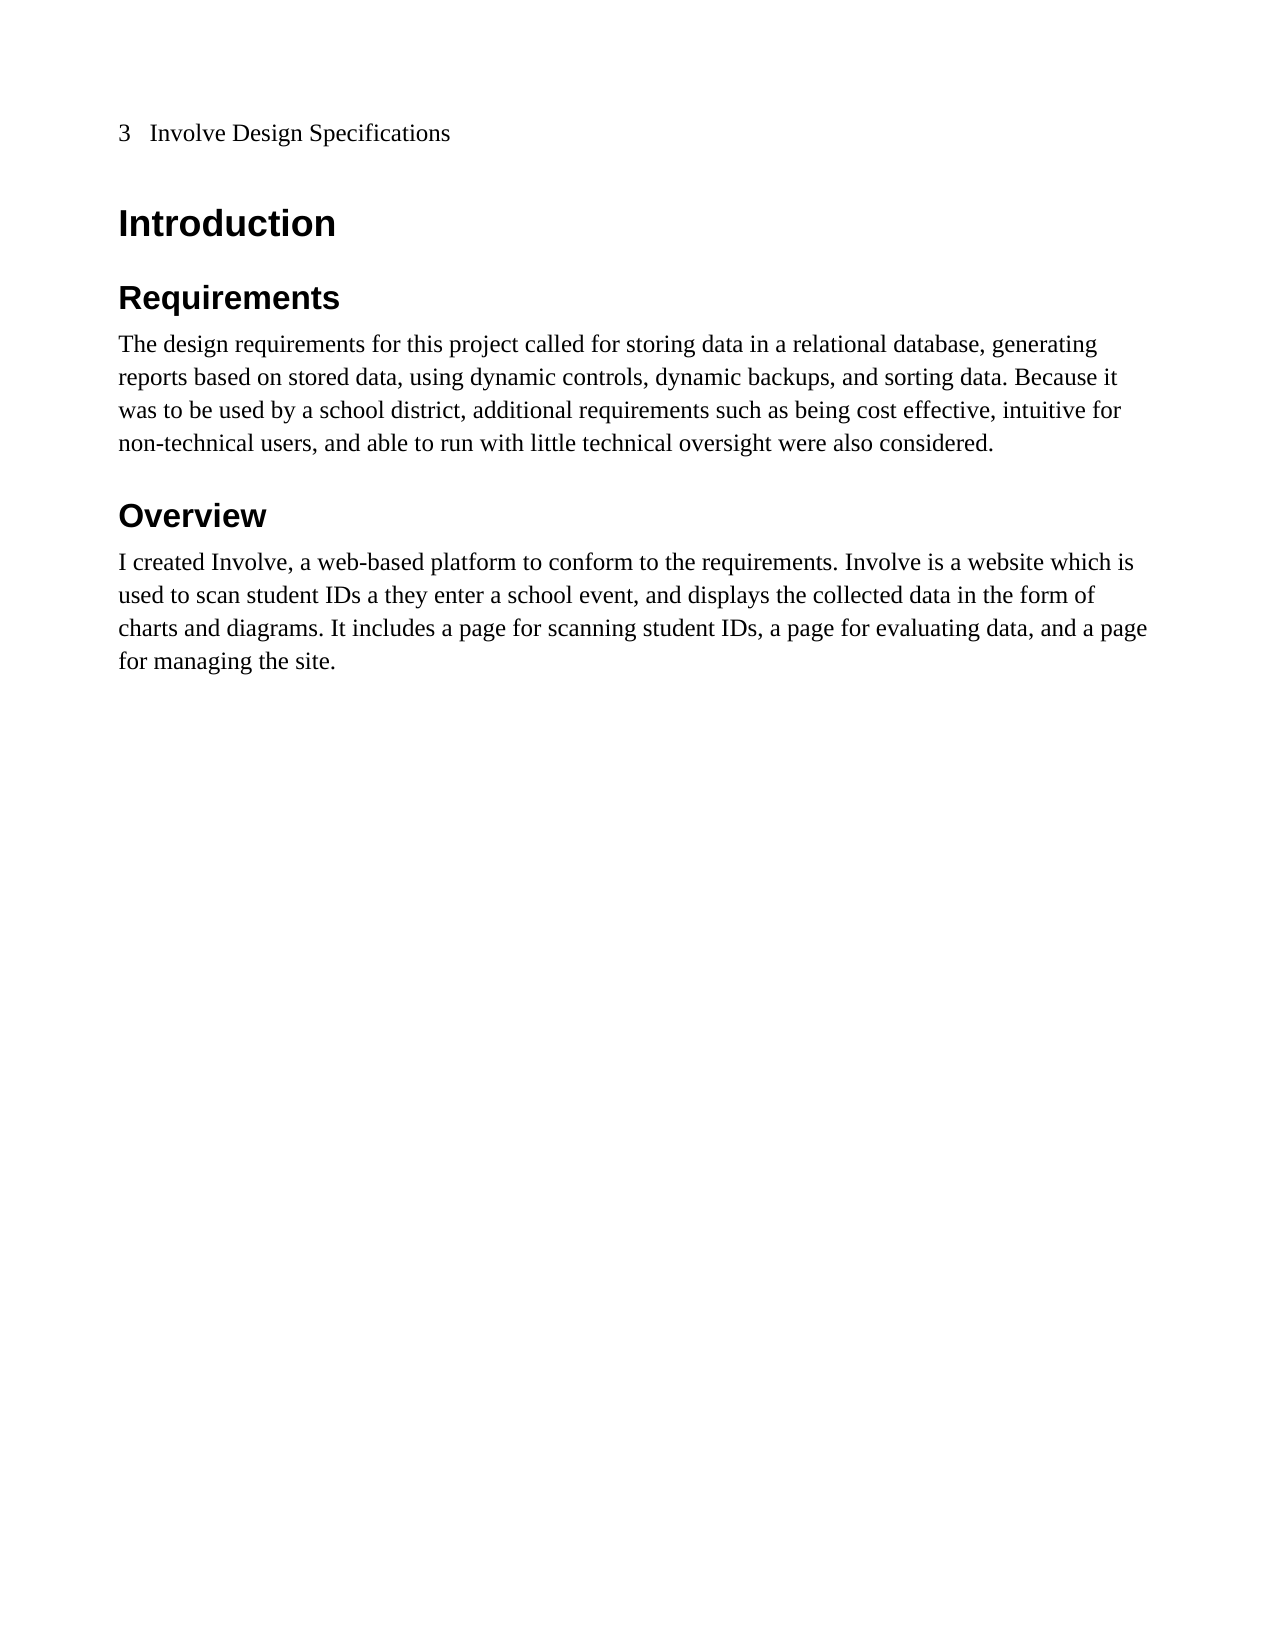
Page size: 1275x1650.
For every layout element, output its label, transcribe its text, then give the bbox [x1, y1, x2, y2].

subtitle Introduction [118, 201, 1157, 244]
text The design requirements for this project called for storing data in a relational database, generating reports based on stored data, using dynamic controls, dynamic backups, and sorting data. Because it was to be used by a school district, additional requirements such as being cost effective, intuitive for non-technical users, and able to run with little technical oversight were also considered. [118, 329, 1157, 457]
text I created Involve, a web-based platform to conform to the requirements. Involve is a website which is used to scan student IDs a they enter a school event, and displays the collected data in the form of charts and diagrams. It includes a page for scanning student IDs, a page for evaluating data, and a page for managing the site. [118, 547, 1157, 675]
subtitle Overview [118, 496, 1157, 535]
subtitle Requirements [118, 278, 1157, 316]
